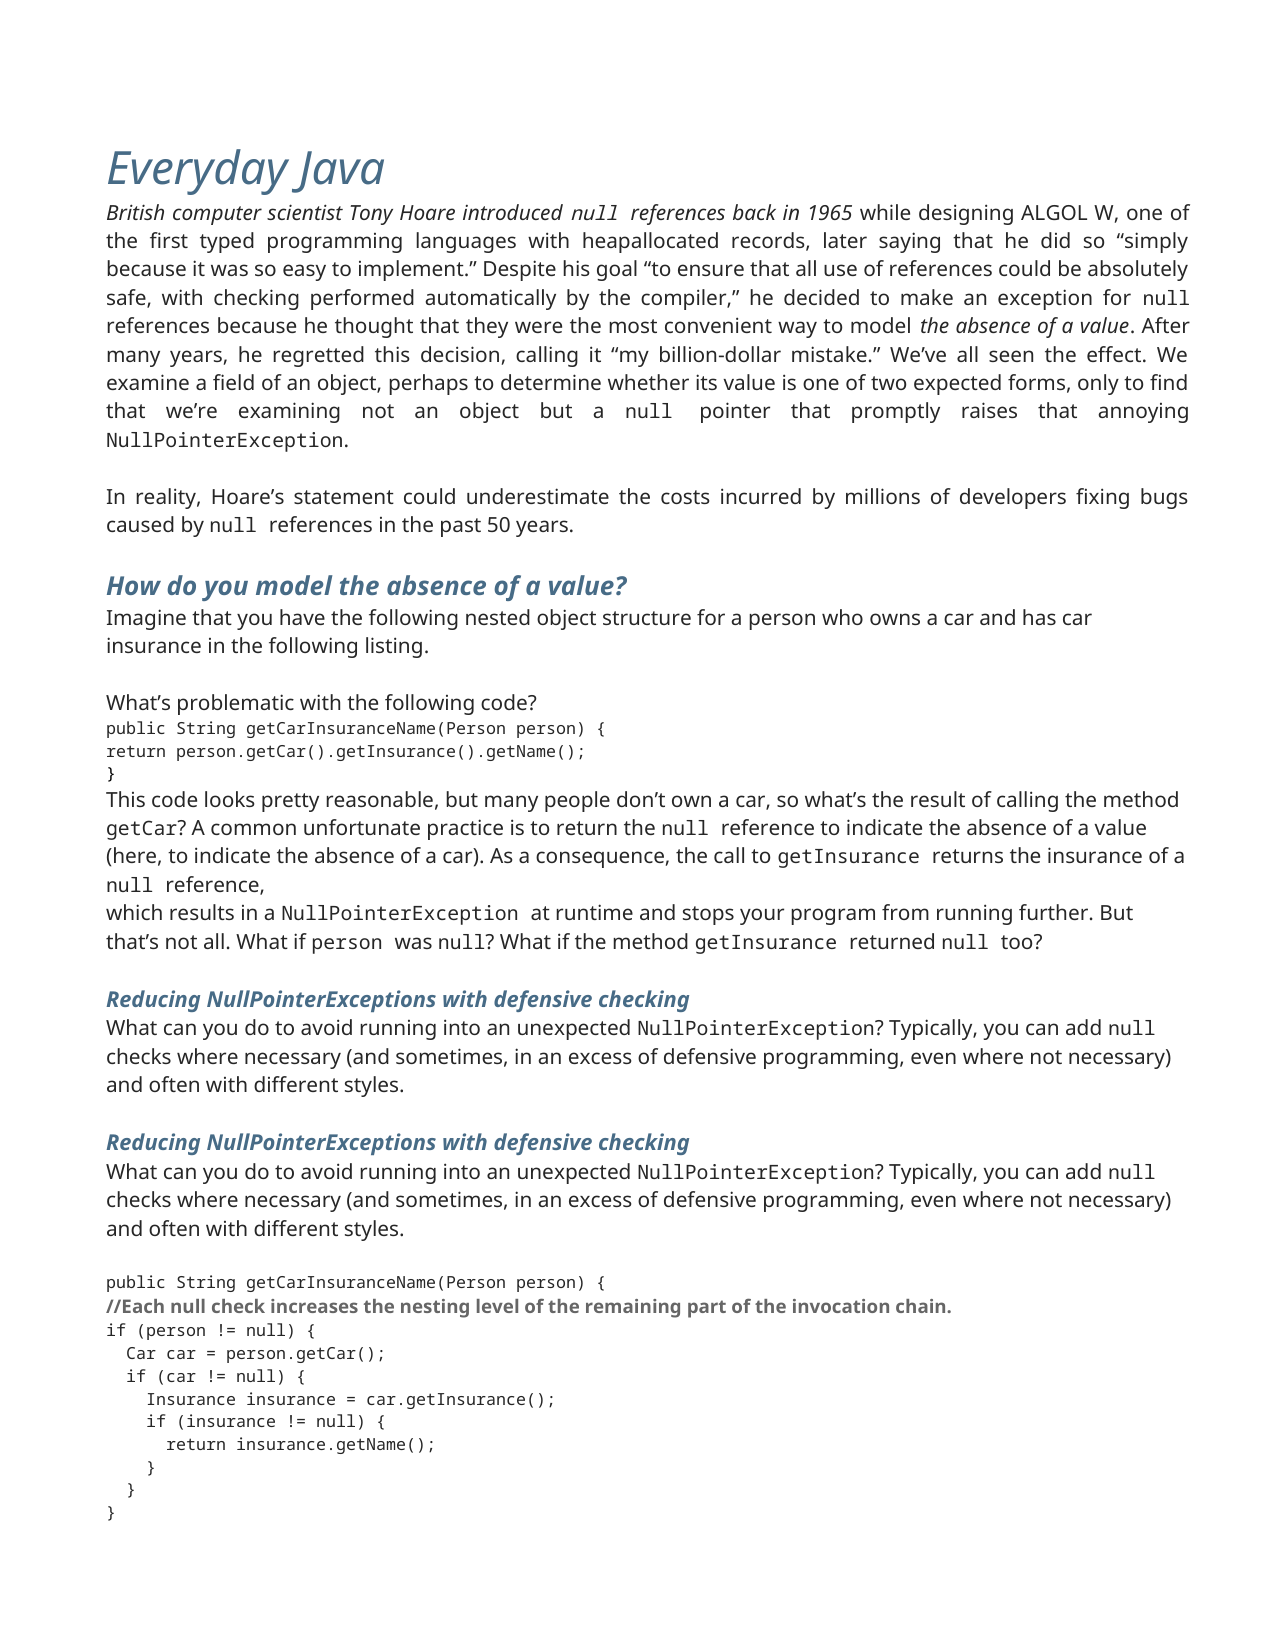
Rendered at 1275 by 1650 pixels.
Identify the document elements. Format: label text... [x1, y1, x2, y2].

text } [106, 1478, 1190, 1501]
text if (car != null) { [106, 1364, 1190, 1387]
text Car car = person.getCar(); [106, 1342, 1190, 1364]
text What’s problematic with the following code? [106, 688, 1190, 717]
text } [106, 1501, 1190, 1523]
text Imagine that you have the following nested object structure for a person who owns a car and has car insurance in the following listing. [106, 603, 1190, 660]
text In reality, Hoare’s statement could underestimate the costs incurred by millions of developers fixing bugs caused by null references in the past 50 years. [106, 482, 1190, 539]
text return insurance.getName(); [106, 1433, 1190, 1455]
text Reducing NullPointerExceptions with defensive checking [106, 1127, 1190, 1157]
text } [106, 762, 1190, 785]
text Everyday Java [106, 135, 1190, 198]
text which results in a NullPointerException at runtime and stops your program from running further. But that’s not all. What if person was null? What if the method getInsurance returned null too? [106, 898, 1190, 955]
text return person.getCar().getInsurance().getName(); [106, 739, 1190, 762]
text British computer scientist Tony Hoare introduced null references back in 1965 while designing ALGOL W, one of the first typed programming languages with heapallocated records, later saying that he did so “simply because it was so easy to implement.” Despite his goal “to ensure that all use of references could be absolutely safe, with checking performed automatically by the compiler,” he decided to make an exception for null references because he thought that they were the most convenient way to model the absence of a value. After many years, he regretted this decision, calling it “my billion-dollar mistake.” We’ve all seen the effect. We examine a field of an object, perhaps to determine whether its value is one of two expected forms, only to find that we’re examining not an object but a null pointer that promptly raises that annoying NullPointerException. [106, 198, 1190, 453]
text Insurance insurance = car.getInsurance(); [106, 1387, 1190, 1410]
text What can you do to avoid running into an unexpected NullPointerException? Typically, you can add null checks where necessary (and sometimes, in an excess of defensive programming, even where not necessary) and often with different styles. [106, 1013, 1190, 1099]
text if (insurance != null) { [106, 1410, 1190, 1433]
text This code looks pretty reasonable, but many people don’t own a car, so what’s the result of calling the method getCar? A common unfortunate practice is to return the null reference to indicate the absence of a value (here, to indicate the absence of a car). As a consequence, the call to getInsurance returns the insurance of a null reference, [106, 785, 1190, 898]
text How do you model the absence of a value? [106, 567, 1190, 603]
text if (person != null) { [106, 1319, 1190, 1342]
text What can you do to avoid running into an unexpected NullPointerException? Typically, you can add null checks where necessary (and sometimes, in an excess of defensive programming, even where not necessary) and often with different styles. [106, 1157, 1190, 1242]
text public String getCarInsuranceName(Person person) { [106, 1271, 1190, 1293]
text public String getCarInsuranceName(Person person) { [106, 717, 1190, 739]
text Reducing NullPointerExceptions with defensive checking [106, 984, 1190, 1013]
text //Each null check increases the nesting level of the remaining part of the invocation chain. [106, 1293, 1190, 1319]
text } [106, 1455, 1190, 1478]
